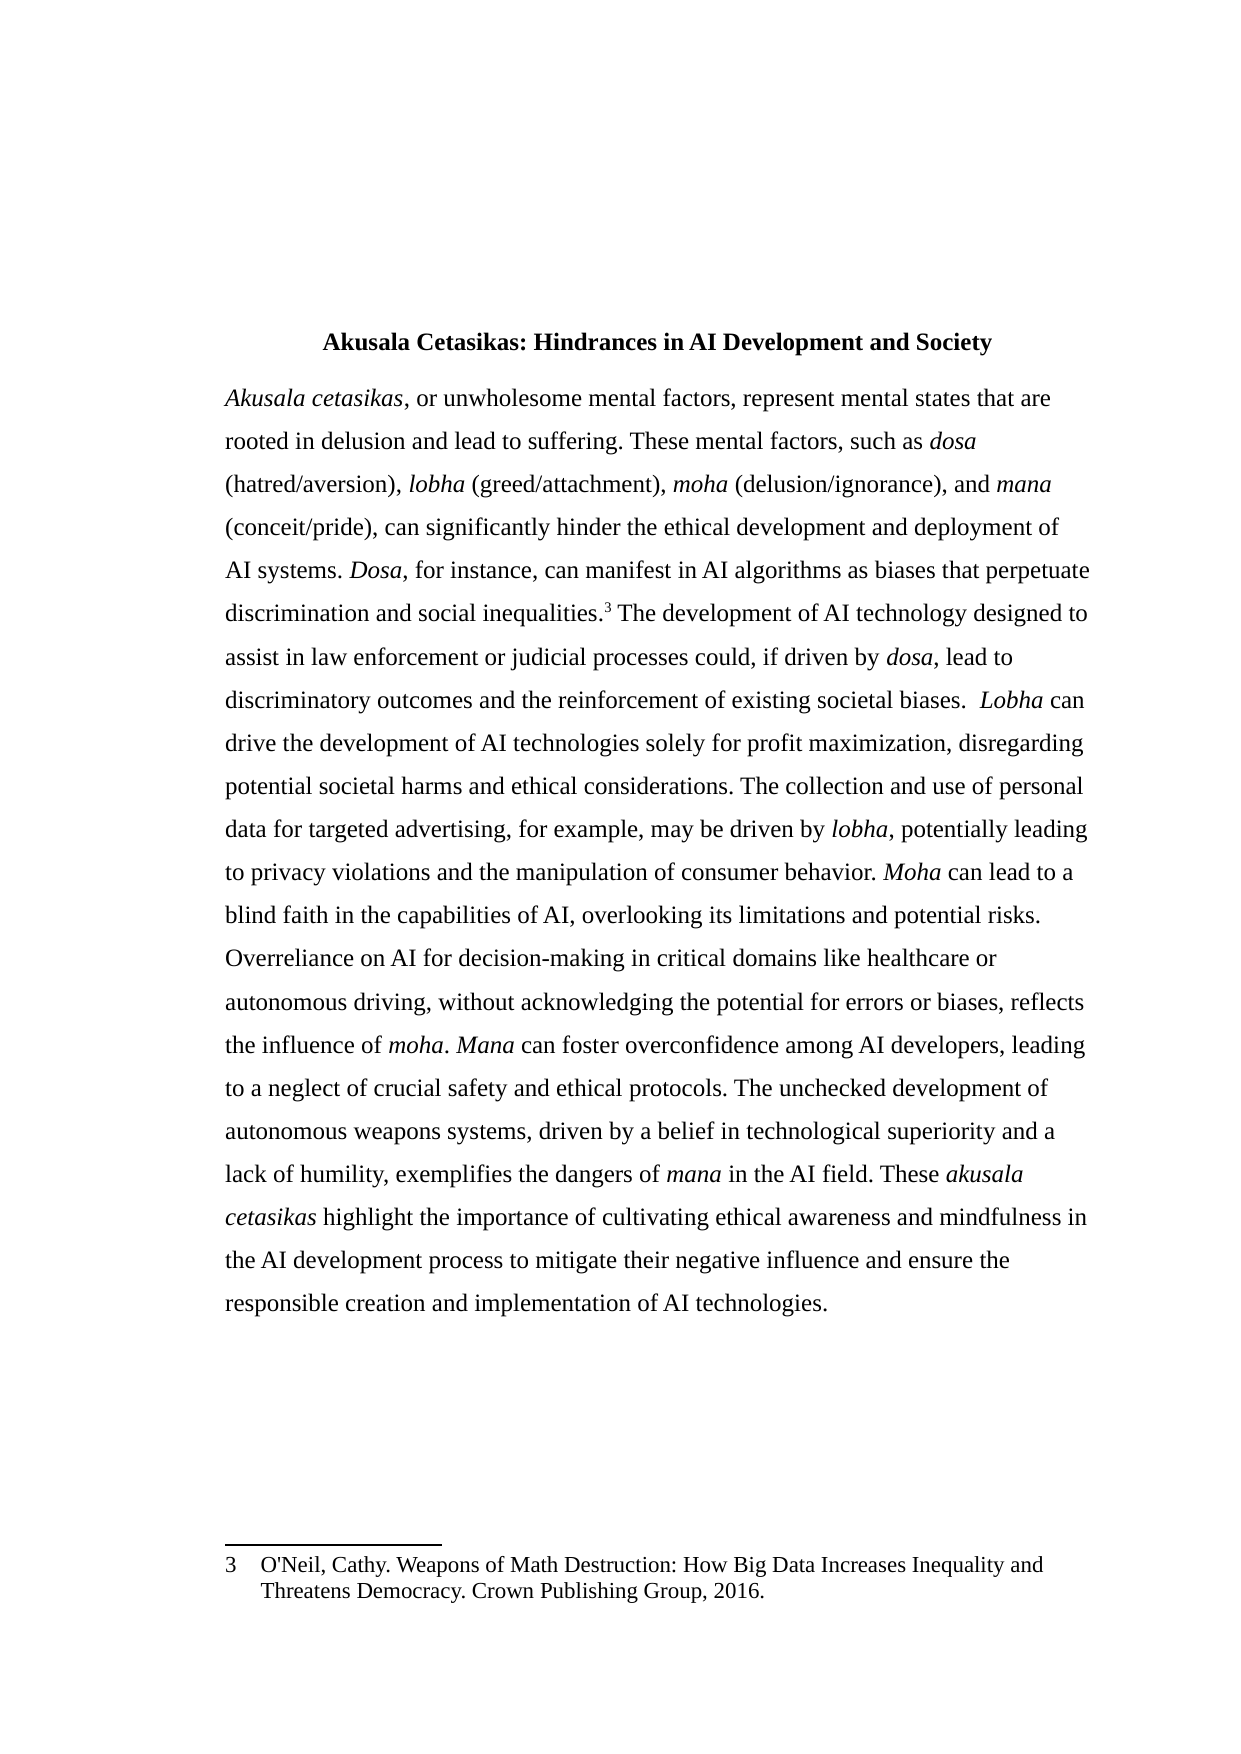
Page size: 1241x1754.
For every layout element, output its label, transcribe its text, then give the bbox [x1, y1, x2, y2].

text O'Neil, Cathy. Weapons of Math Destruction: How Big Data Increases Inequality and Threatens Democracy. Crown Publishing Group, 2016. [225, 1551, 1090, 1604]
text Akusala cetasikas, or unwholesome mental factors, represent mental states that are rooted in delusion and lead to suffering. These mental factors, such as dosa (hatred/aversion), lobha (greed/attachment), moha (delusion/ignorance), and mana (conceit/pride), can significantly hinder the ethical development and deployment of AI systems. Dosa, for instance, can manifest in AI algorithms as biases that perpetuate discrimination and social inequalities. The development of AI technology designed to assist in law enforcement or judicial processes could, if driven by dosa, lead to discriminatory outcomes and the reinforcement of existing societal biases. Lobha can drive the development of AI technologies solely for profit maximization, disregarding potential societal harms and ethical considerations. The collection and use of personal data for targeted advertising, for example, may be driven by lobha, potentially leading to privacy violations and the manipulation of consumer behavior. Moha can lead to a blind faith in the capabilities of AI, overlooking its limitations and potential risks. Overreliance on AI for decision-making in critical domains like healthcare or autonomous driving, without acknowledging the potential for errors or biases, reflects the influence of moha. Mana can foster overconfidence among AI developers, leading to a neglect of crucial safety and ethical protocols. The unchecked development of autonomous weapons systems, driven by a belief in technological superiority and a lack of humility, exemplifies the dangers of mana in the AI field. These akusala cetasikas highlight the importance of cultivating ethical awareness and mindfulness in the AI development process to mitigate their negative influence and ensure the responsible creation and implementation of AI technologies. [225, 383, 1090, 1317]
subtitle Akusala Cetasikas: Hindrances in AI Development and Society [225, 327, 1090, 356]
